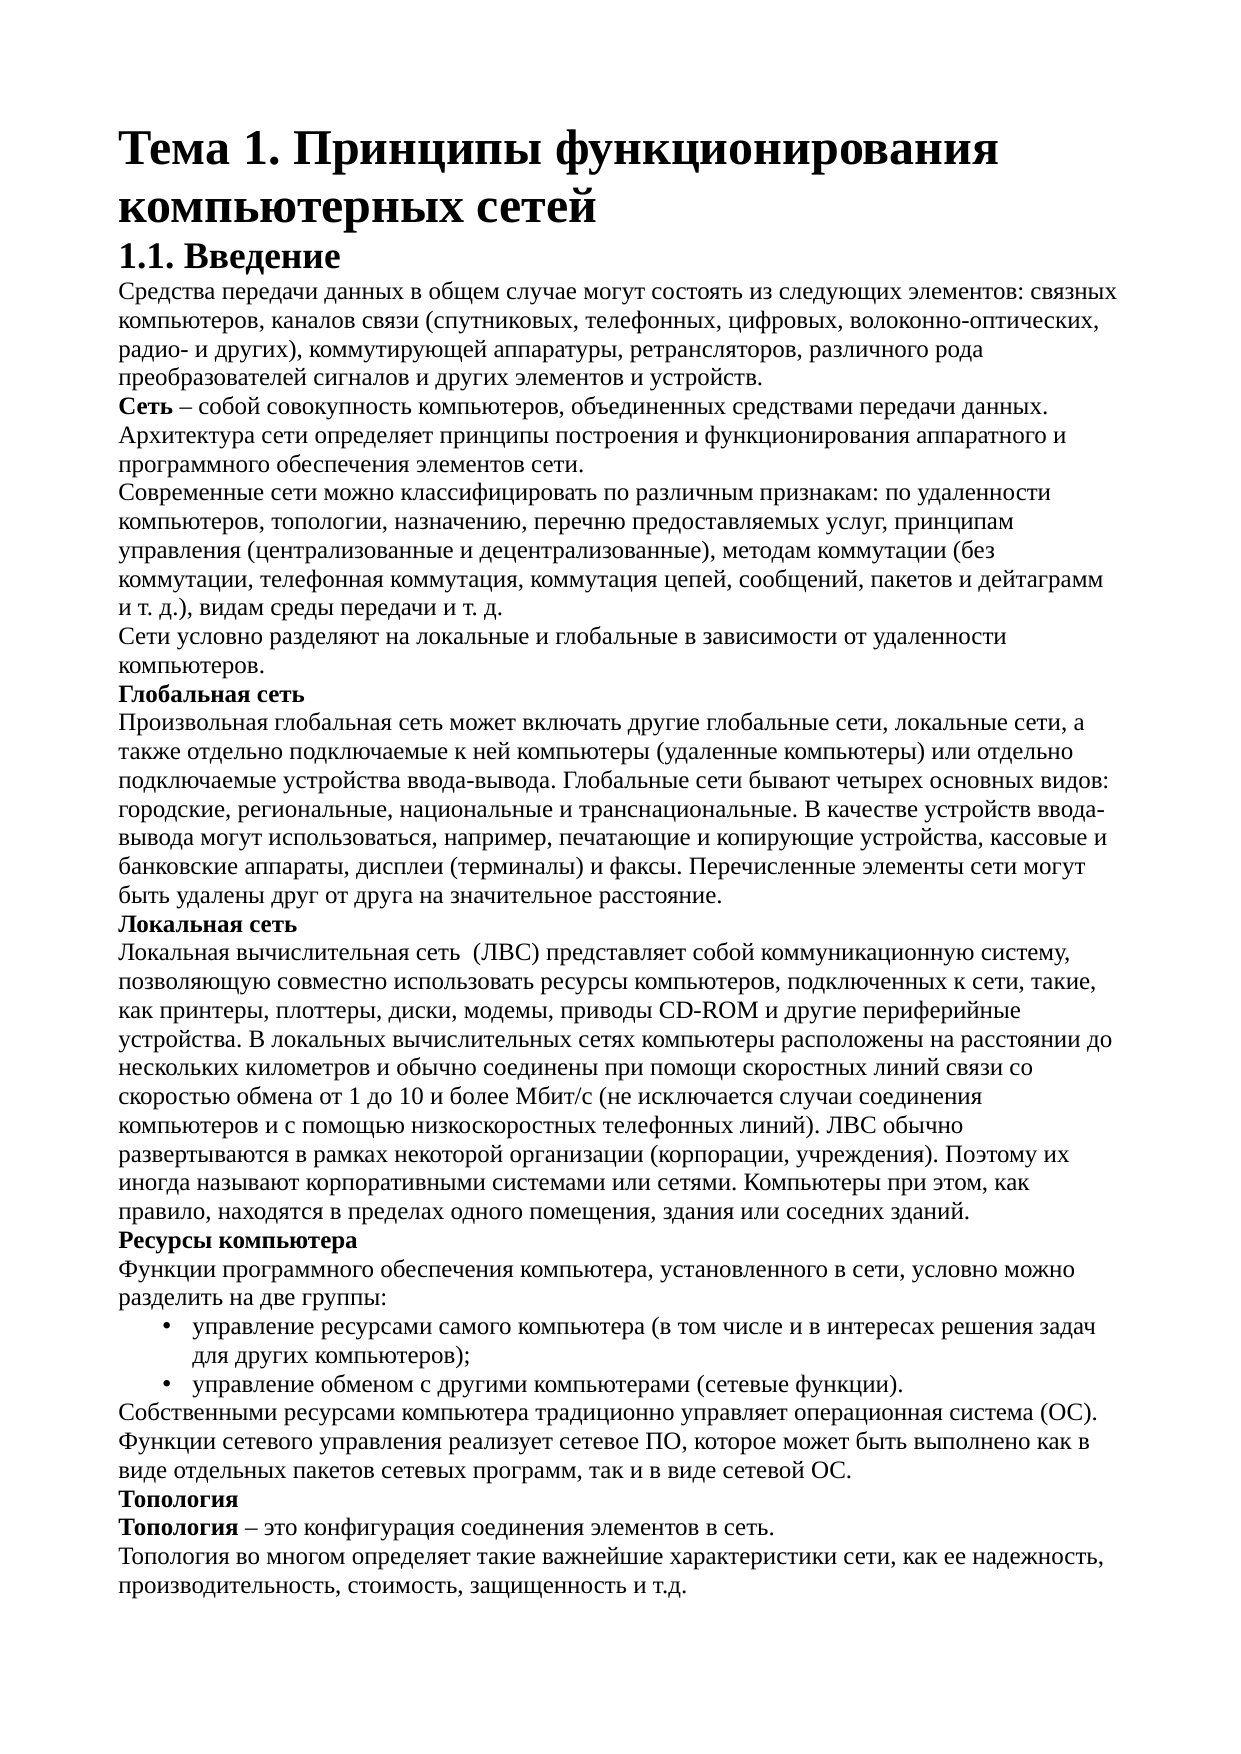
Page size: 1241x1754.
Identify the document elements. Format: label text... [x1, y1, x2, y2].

text Собственными ресурсами компьютера традиционно управляет операционная система (ОС). Функции сетевого управления реализует сетевое ПО, которое может быть выполнено как в виде отдельных пакетов сетевых программ, так и в виде сетевой ОС. [118, 1397, 1122, 1484]
text Средства передачи данных в общем случае могут состоять из следующих элементов: связных компьютеров, каналов связи (спутниковых, телефонных, цифровых, волоконно-оптических, радио- и других), коммутирующей аппаратуры, ретрансляторов, различного рода преобразователей сигналов и других элементов и устройств. [118, 276, 1122, 391]
text Произвольная глобальная сеть может включать другие глобальные сети, локальные сети, а также отдельно подключаемые к ней компьютеры (удаленные компьютеры) или отдельно подключаемые устройства ввода-вывода. Глобальные сети бывают четырех основных видов: городские, региональные, национальные и транснациональные. В качестве устройств ввода-вывода могут использоваться, например, печатающие и копирующие устройства, кассовые и банковские аппараты, дисплеи (терминалы) и факсы. Перечисленные элементы сети могут быть удалены друг от друга на значительное расстояние. [118, 707, 1122, 909]
text Локальная сеть [118, 909, 1122, 937]
text Глобальная сеть [118, 679, 1122, 707]
list управление ресурсами самого компьютера (в том числе и в интересах решения задач для других компьютеров); [162, 1311, 1122, 1369]
text Ресурсы компьютера [118, 1225, 1122, 1254]
text Современные сети можно классифицировать по различным признакам: по удаленности компьютеров, топологии, назначению, перечню предоставляемых услуг, принципам управления (централизованные и децентрализованные), методам коммутации (без коммутации, телефонная коммутация, коммутация цепей, сообщений, пакетов и дейтаграмм и т. д.), видам среды передачи и т. д. [118, 477, 1122, 621]
subtitle 1.1. Введение [118, 233, 1122, 276]
list управление обменом с другими компьютерами (сетевые функции). [162, 1369, 1122, 1397]
subtitle Тема 1. Принципы функционирования компьютерных сетей [118, 118, 1122, 233]
text Функции программного обеспечения компьютера, установленного в сети, условно можно разделить на две группы: [118, 1254, 1122, 1311]
text Сеть – собой совокупность компьютеров, объединенных средствами передачи данных. [118, 391, 1122, 420]
text Топология во многом определяет такие важнейшие характеристики сети, как ее надежность, производительность, стоимость, защищенность и т.д. [118, 1541, 1122, 1599]
text Локальная вычислительная сеть (ЛВС) представляет собой коммуникационную систему, позволяющую совместно использовать ресурсы компьютеров, подключенных к сети, такие, как принтеры, плоттеры, диски, модемы, приводы CD-ROM и другие периферийные устройства. В локальных вычислительных сетях компьютеры расположены на расстоянии до нескольких километров и обычно соединены при помощи скоростных линий связи со скоростью обмена от 1 до 10 и более Мбит/с (не исключается случаи соединения компьютеров и с помощью низкоскоростных телефонных линий). ЛВС обычно развертываются в рамках некоторой организации (корпорации, учреждения). Поэтому их иногда называют корпоративными системами или сетями. Компьютеры при этом, как правило, находятся в пределах одного помещения, здания или соседних зданий. [118, 937, 1122, 1225]
text Сети условно разделяют на локальные и глобальные в зависимости от удаленности компьютеров. [118, 621, 1122, 679]
text Архитектура сети определяет принципы построения и функционирования аппаратного и программного обеспечения элементов сети. [118, 420, 1122, 477]
text Топология – это конфигурация соединения элементов в сеть. [118, 1512, 1122, 1541]
text Топология [118, 1484, 1122, 1512]
